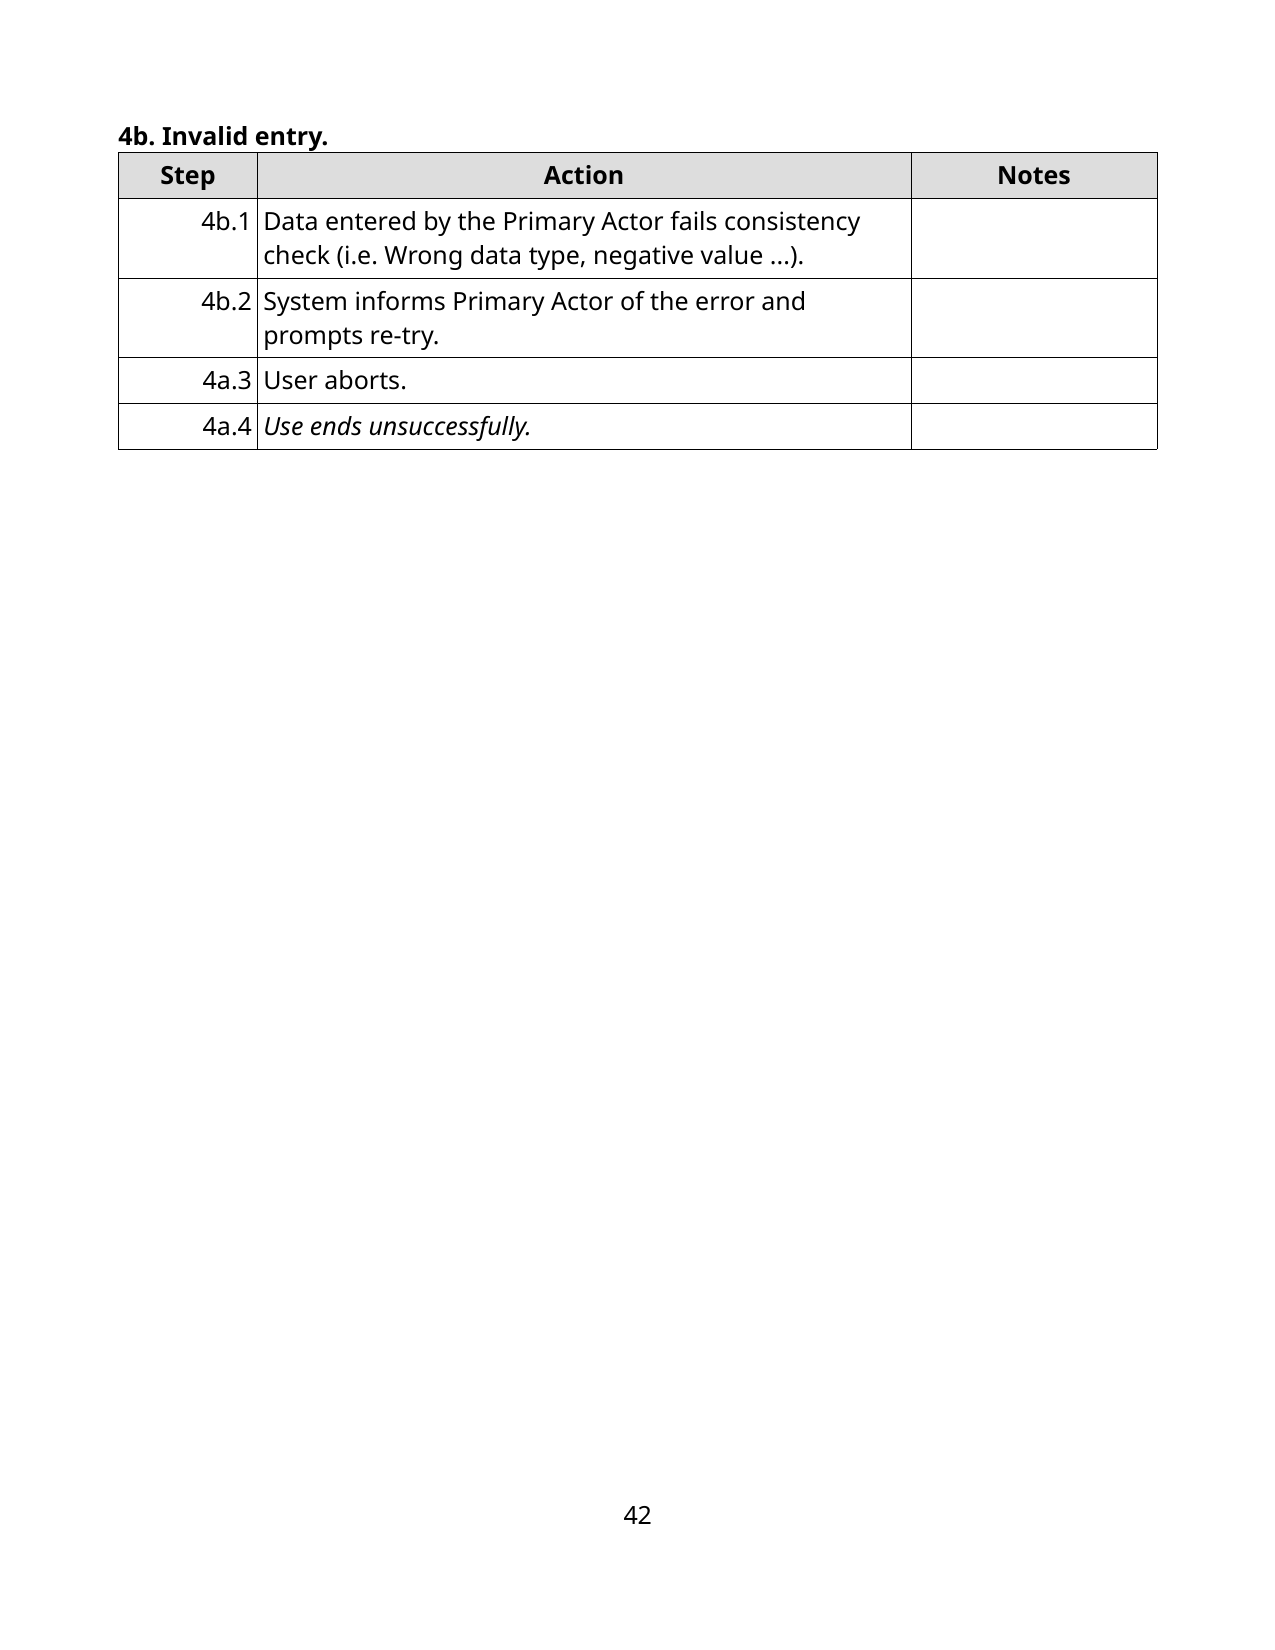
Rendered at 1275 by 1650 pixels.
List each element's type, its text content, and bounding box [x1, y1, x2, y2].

table_cell 4b.1 [119, 199, 257, 277]
table_cell [912, 199, 1157, 277]
table_cell 4a.3 [119, 358, 257, 403]
table_header Step [119, 153, 257, 198]
table_cell 4b.2 [119, 279, 257, 357]
table_cell User aborts. [258, 358, 911, 403]
table_cell [912, 358, 1157, 403]
table_cell Use ends unsuccessfully. [258, 404, 911, 448]
text 4b. Invalid entry. [118, 118, 1157, 152]
table_cell Data entered by the Primary Actor fails consistency check (i.e. Wrong data type, negative value ...). [258, 199, 911, 277]
table_header Action [258, 153, 911, 198]
table_cell System informs Primary Actor of the error and prompts re-try. [258, 279, 911, 357]
table_header Notes [912, 153, 1157, 198]
table_cell [912, 279, 1157, 357]
table_cell 4a.4 [119, 404, 257, 448]
table_cell [912, 404, 1157, 448]
